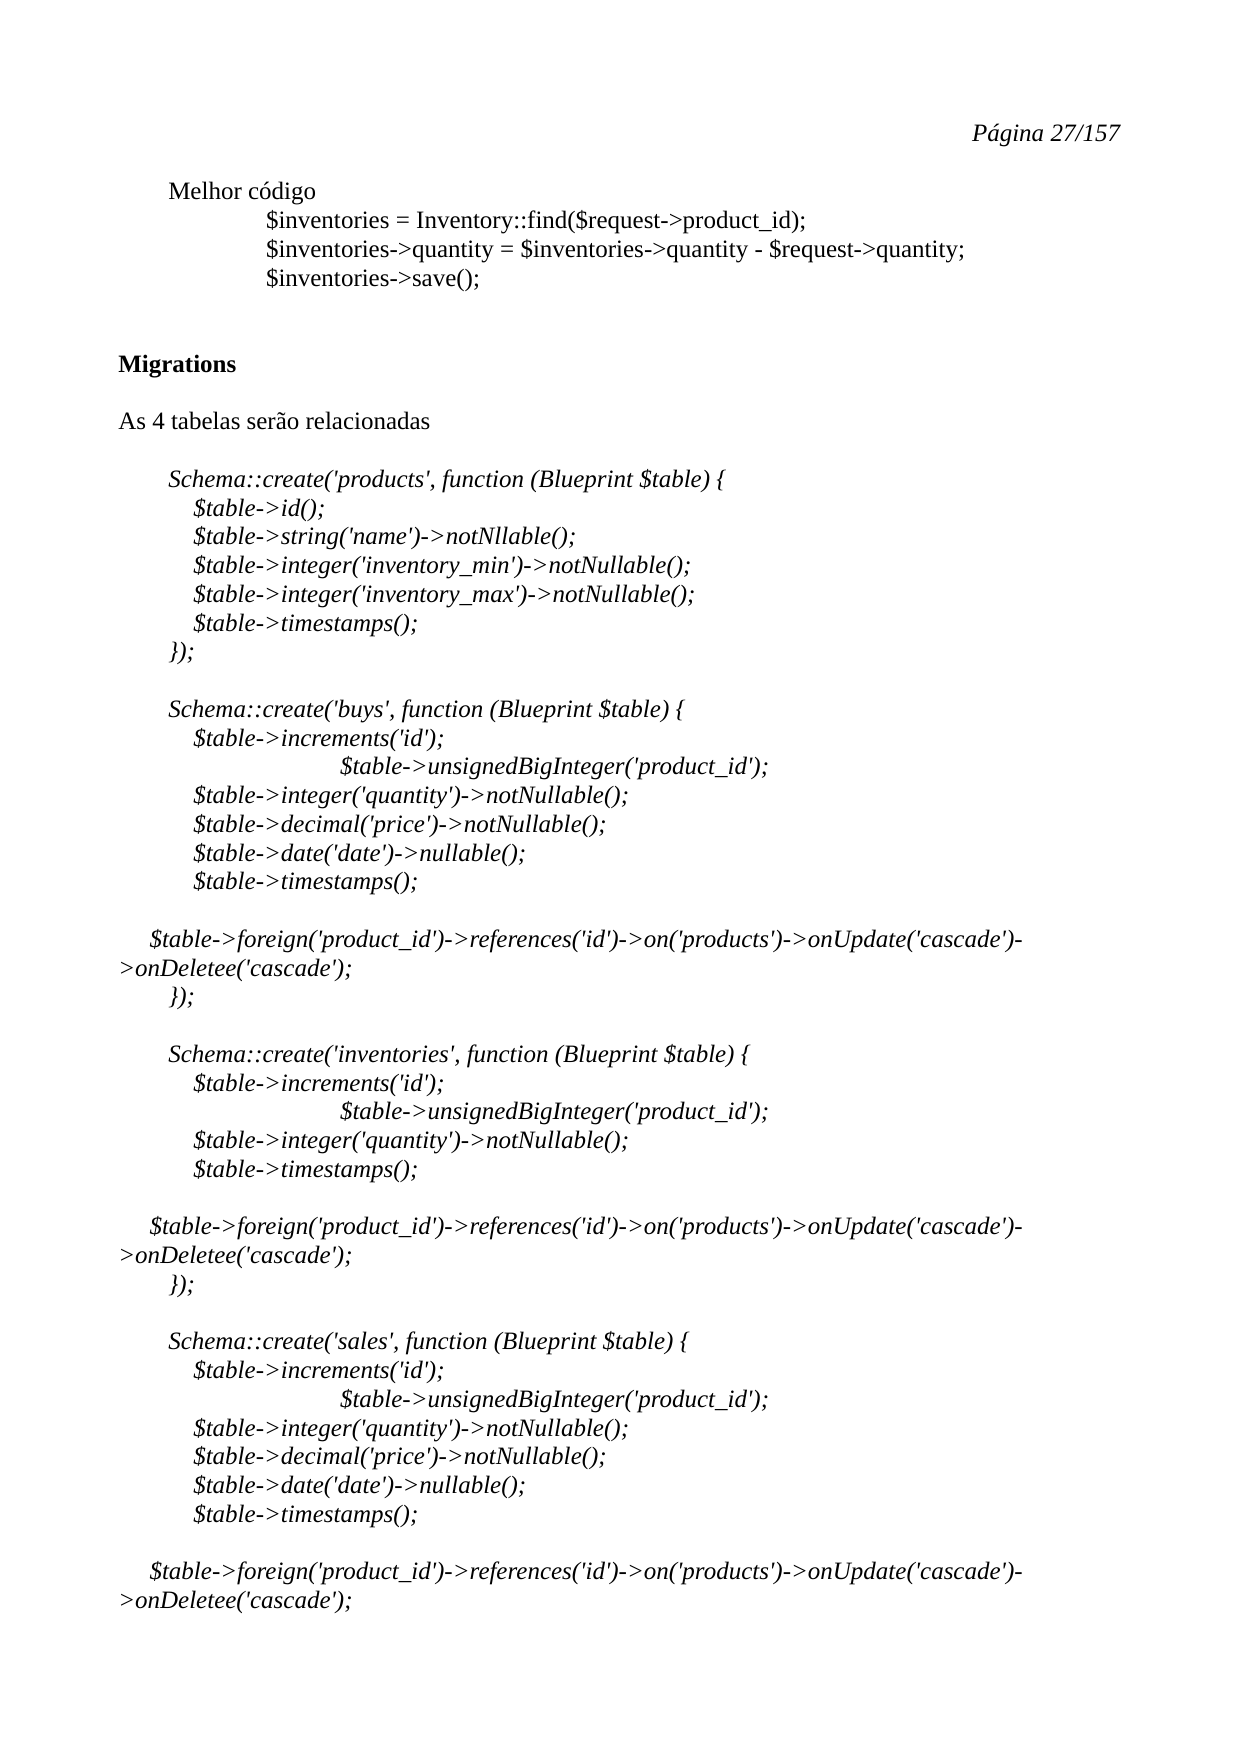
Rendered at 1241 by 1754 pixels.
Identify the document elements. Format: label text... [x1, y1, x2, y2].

text $table->integer('quantity')->notNullable(); [118, 1125, 1122, 1154]
text Migrations [118, 349, 1122, 378]
text Schema::create('products', function (Blueprint $table) { [118, 464, 1122, 493]
text Schema::create('inventories', function (Blueprint $table) { [118, 1039, 1122, 1068]
text $table->integer('inventory_min')->notNullable(); [118, 550, 1122, 579]
text $table->unsignedBigInteger('product_id'); [118, 751, 1122, 780]
text $inventories->save(); [118, 263, 1122, 291]
text $table->date('date')->nullable(); [118, 1470, 1122, 1499]
text $table->timestamps(); [118, 1154, 1122, 1183]
text $inventories = Inventory::find($request->product_id); [118, 205, 1122, 234]
text $table->unsignedBigInteger('product_id'); [118, 1384, 1122, 1413]
text Melhor código [118, 176, 1122, 205]
text $table->decimal('price')->notNullable(); [118, 809, 1122, 838]
text $table->date('date')->nullable(); [118, 838, 1122, 866]
text $table->integer('quantity')->notNullable(); [118, 1413, 1122, 1441]
text $table->timestamps(); [118, 1499, 1122, 1528]
text Schema::create('buys', function (Blueprint $table) { [118, 694, 1122, 723]
text $table->id(); [118, 493, 1122, 521]
text $table->increments('id'); [118, 1355, 1122, 1384]
text $table->foreign('product_id')->references('id')->on('products')->onUpdate('cascade')->onDeletee('cascade'); [118, 1211, 1122, 1269]
text $table->integer('inventory_max')->notNullable(); [118, 579, 1122, 608]
text $table->increments('id'); [118, 1068, 1122, 1096]
text $table->timestamps(); [118, 866, 1122, 895]
text As 4 tabelas serão relacionadas [118, 406, 1122, 435]
text $table->decimal('price')->notNullable(); [118, 1441, 1122, 1470]
text $table->timestamps(); [118, 608, 1122, 636]
text $table->increments('id'); [118, 723, 1122, 751]
text }); [118, 636, 1122, 665]
text $table->string('name')->notNllable(); [118, 521, 1122, 550]
text $table->foreign('product_id')->references('id')->on('products')->onUpdate('cascade')->onDeletee('cascade'); [118, 1556, 1122, 1614]
text Schema::create('sales', function (Blueprint $table) { [118, 1326, 1122, 1355]
text $table->integer('quantity')->notNullable(); [118, 780, 1122, 809]
text $table->unsignedBigInteger('product_id'); [118, 1096, 1122, 1125]
text $inventories->quantity = $inventories->quantity - $request->quantity; [118, 234, 1122, 263]
text }); [118, 981, 1122, 1010]
text }); [118, 1269, 1122, 1298]
text $table->foreign('product_id')->references('id')->on('products')->onUpdate('cascade')->onDeletee('cascade'); [118, 924, 1122, 981]
